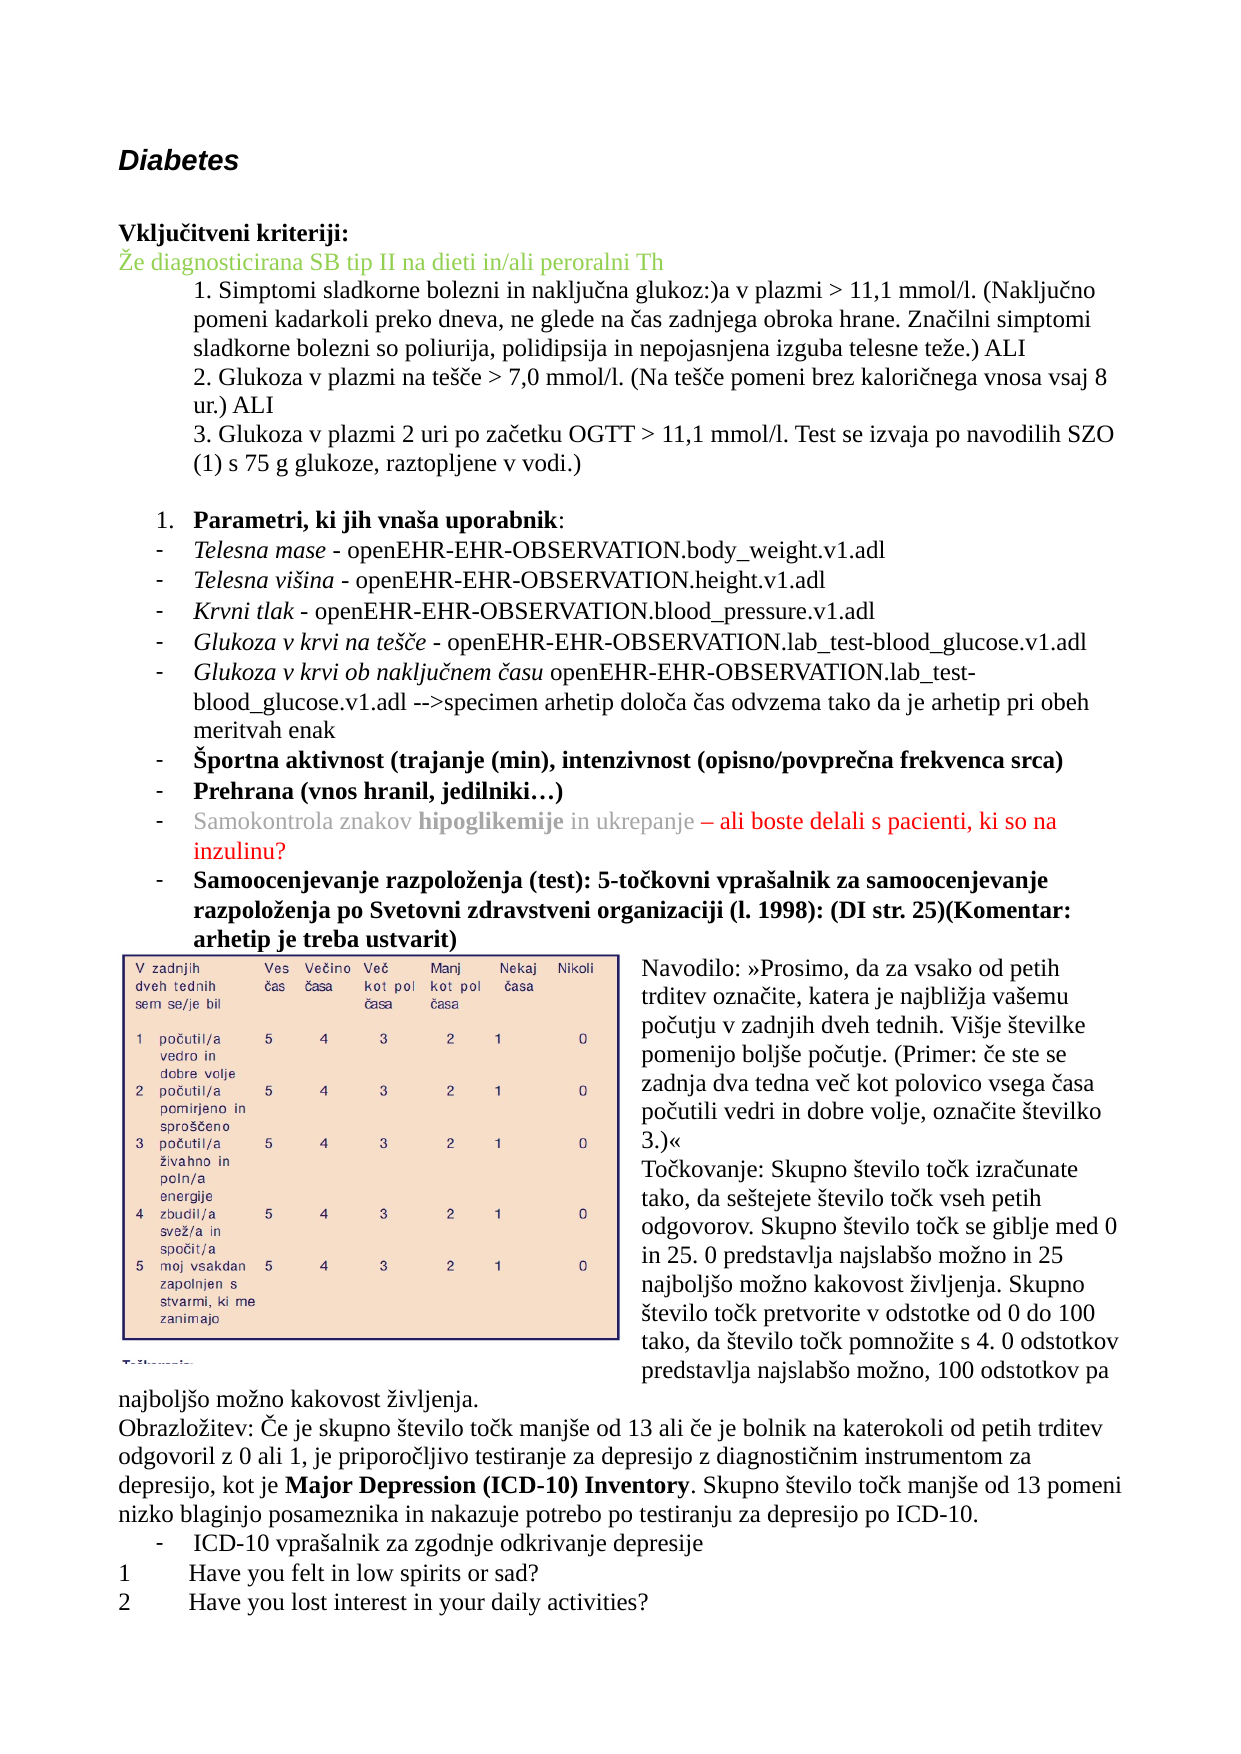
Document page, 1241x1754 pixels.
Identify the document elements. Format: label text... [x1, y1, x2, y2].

list Športna aktivnost (trajanje (min), intenzivnost (opisno/povprečna frekvenca srca) [156, 744, 1122, 775]
list Telesna mase - openEHR-EHR-OBSERVATION.body_weight.v1.adl [156, 534, 1122, 565]
list Vključitveni kriteriji: [118, 218, 1122, 247]
list Glukoza v krvi ob naključnem času openEHR-EHR-OBSERVATION.lab_test-blood_glucose.v1.adl -->specimen arhetip določa čas odvzema tako da je arhetip pri obeh meritvah enak [156, 656, 1122, 744]
list Samoocenjevanje razpoloženja (test): 5-točkovni vprašalnik za samoocenjevanje razpoloženja po Svetovni zdravstveni organizaciji (l. 1998): (DI str. 25)(Komentar: arhetip je treba ustvarit) [156, 864, 1122, 953]
text Točkovanje: Skupno število točk izračunate tako, da seštejete število točk vseh petih odgovorov. Skupno število točk se giblje med 0 in 25. 0 predstavlja najslabšo možno in 25 najboljšo možno kakovost življenja. Skupno število točk pretvorite v odstotke od 0 do 100 tako, da število točk pomnožite s 4. 0 odstotkov predstavlja najslabšo možno, 100 odstotkov pa najboljšo možno kakovost življenja. [118, 1154, 1122, 1413]
text Že diagnosticirana SB tip II na dieti in/ali peroralni Th [118, 247, 1122, 275]
text 3. Glukoza v plazmi 2 uri po začetku OGTT > 11,1 mmol/l. Test se izvaja po navodilih SZO (1) s 75 g glukoze, raztopljene v vodi.) [193, 419, 1122, 477]
list Prehrana (vnos hranil, jedilniki…) [156, 775, 1122, 805]
text 2. Glukoza v plazmi na tešče > 7,0 mmol/l. (Na tešče pomeni brez kaloričnega vnosa vsaj 8 ur.) ALI [193, 362, 1122, 419]
list ICD-10 vprašalnik za zgodnje odkrivanje depresije [156, 1528, 1122, 1558]
text 1. Simptomi sladkorne bolezni in naključna glukoz:)a v plazmi > 11,1 mmol/l. (Naključno pomeni kadarkoli preko dneva, ne glede na čas zadnjega obroka hrane. Značilni simptomi sladkorne bolezni so poliurija, polidipsija in nepojasnjena izguba telesne teže.) ALI [193, 275, 1122, 362]
list Telesna višina - openEHR-EHR-OBSERVATION.height.v1.adl [156, 565, 1122, 595]
list Krvni tlak - openEHR-EHR-OBSERVATION.blood_pressure.v1.adl [156, 595, 1122, 626]
table_header Have you felt in low spirits or sad? [177, 1558, 1066, 1587]
list Samokontrola znakov hipoglikemije in ukrepanje – ali boste delali s pacienti, ki so na inzulinu? [156, 805, 1122, 864]
text Navodilo: »Prosimo, da za vsako od petih trditev označite, katera je najbližja vašemu počutju v zadnjih dveh tednih. Višje številke pomenijo boljše počutje. (Primer: če ste se zadnja dva tedna več kot polovico vsega časa počutili vedri in dobre volje, označite številko 3.)« [623, 953, 1122, 1154]
list Glukoza v krvi na tešče - openEHR-EHR-OBSERVATION.lab_test-blood_glucose.v1.adl [156, 626, 1122, 656]
list Parametri, ki jih vnaša uporabnik: [156, 505, 1122, 534]
picture [118, 952, 623, 1364]
table_cell Have you lost interest in your daily activities? [177, 1587, 1066, 1616]
table_header 1 [107, 1558, 177, 1587]
subtitle Diabetes [118, 143, 1122, 177]
table_cell 2 [107, 1587, 177, 1616]
text Obrazložitev: Če je skupno število točk manjše od 13 ali če je bolnik na katerokoli od petih trditev odgovoril z 0 ali 1, je priporočljivo testiranje za depresijo z diagnostičnim instrumentom za depresijo, kot je Major Depression (ICD-10) Inventory. Skupno število točk manjše od 13 pomeni nizko blaginjo posameznika in nakazuje potrebo po testiranju za depresijo po ICD-10. [118, 1413, 1122, 1528]
